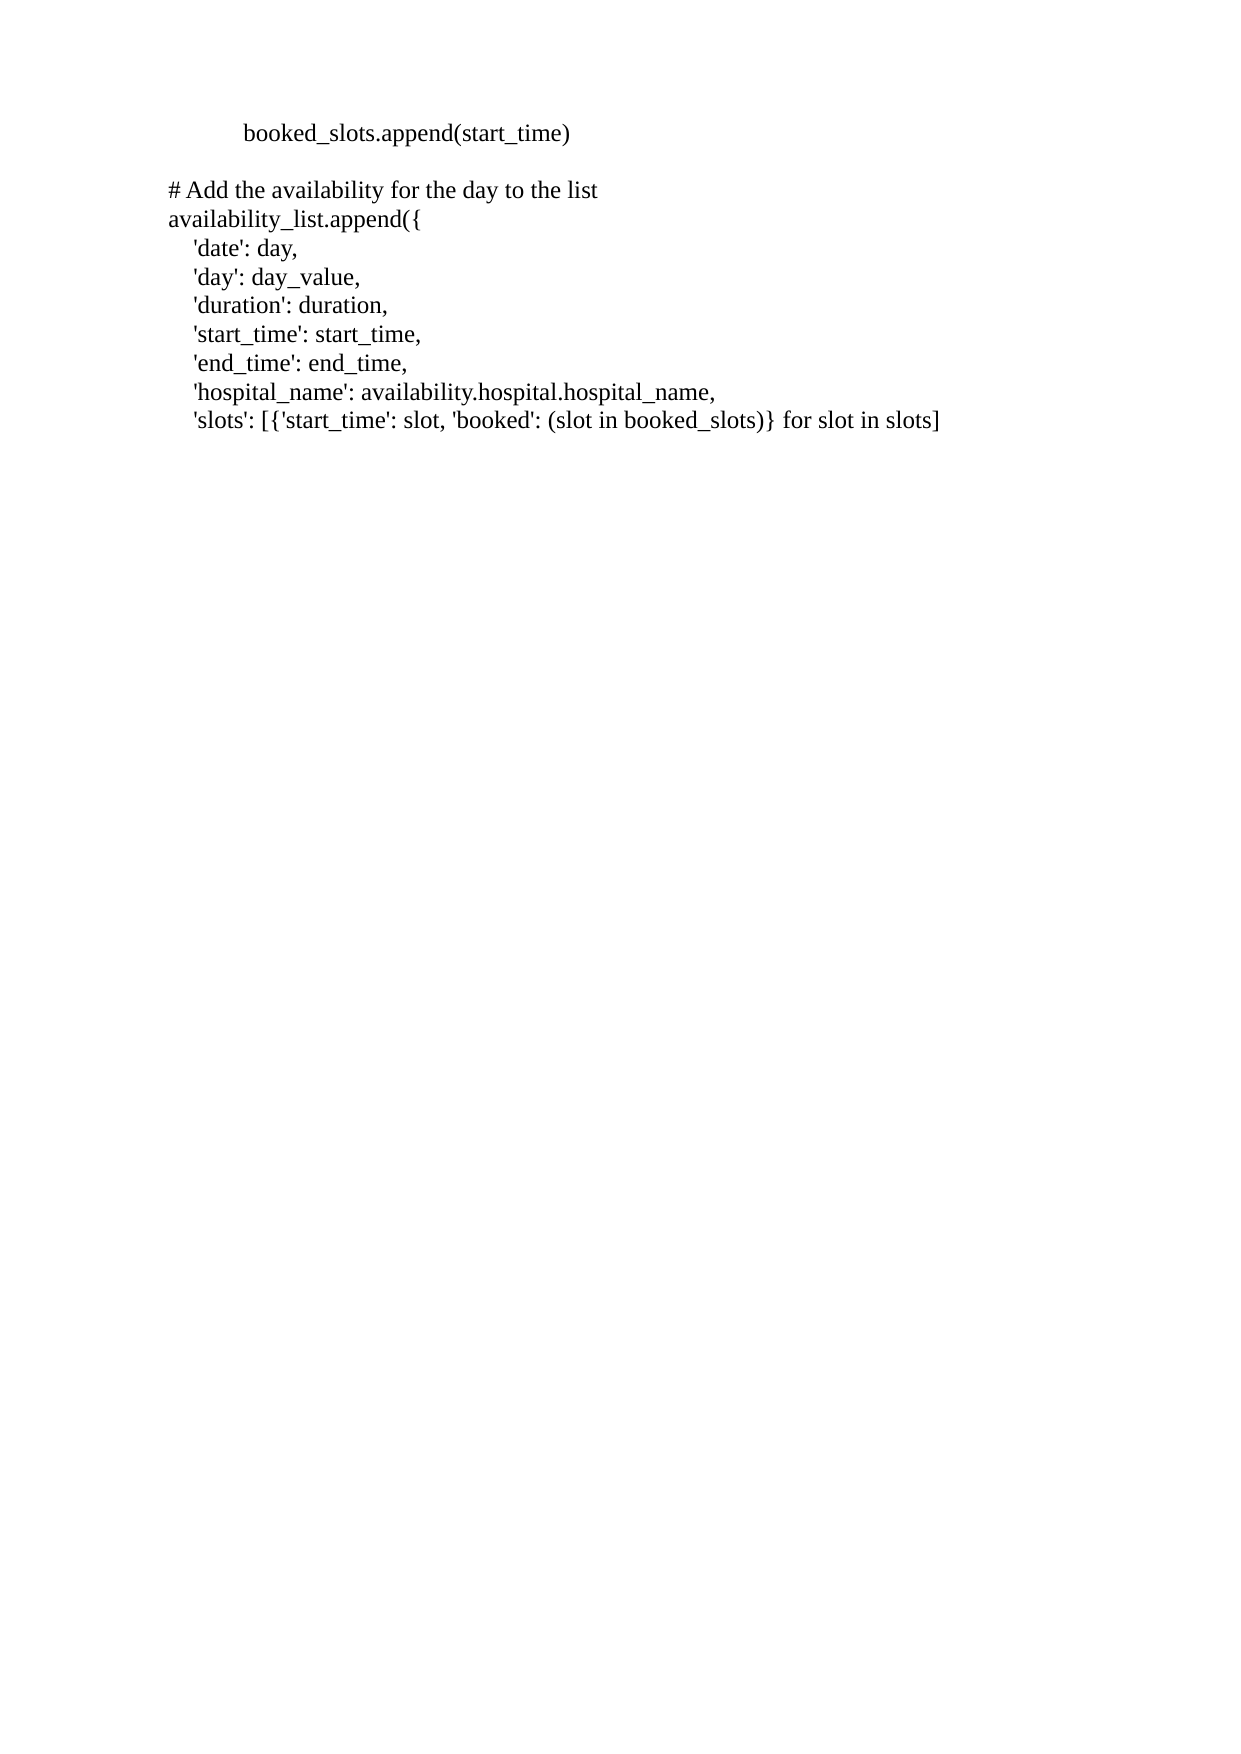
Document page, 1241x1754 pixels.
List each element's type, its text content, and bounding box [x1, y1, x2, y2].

text # Add the availability for the day to the list [118, 176, 1122, 204]
text 'start_time': start_time, [118, 319, 1122, 348]
text 'slots': [{'start_time': slot, 'booked': (slot in booked_slots)} for slot in slots] [118, 406, 1122, 434]
text 'duration': duration, [118, 291, 1122, 319]
text 'day': day_value, [118, 262, 1122, 291]
text 'end_time': end_time, [118, 348, 1122, 377]
text availability_list.append({ [118, 204, 1122, 233]
text 'date': day, [118, 233, 1122, 262]
text booked_slots.append(start_time) [118, 118, 1122, 147]
text 'hospital_name': availability.hospital.hospital_name, [118, 377, 1122, 406]
